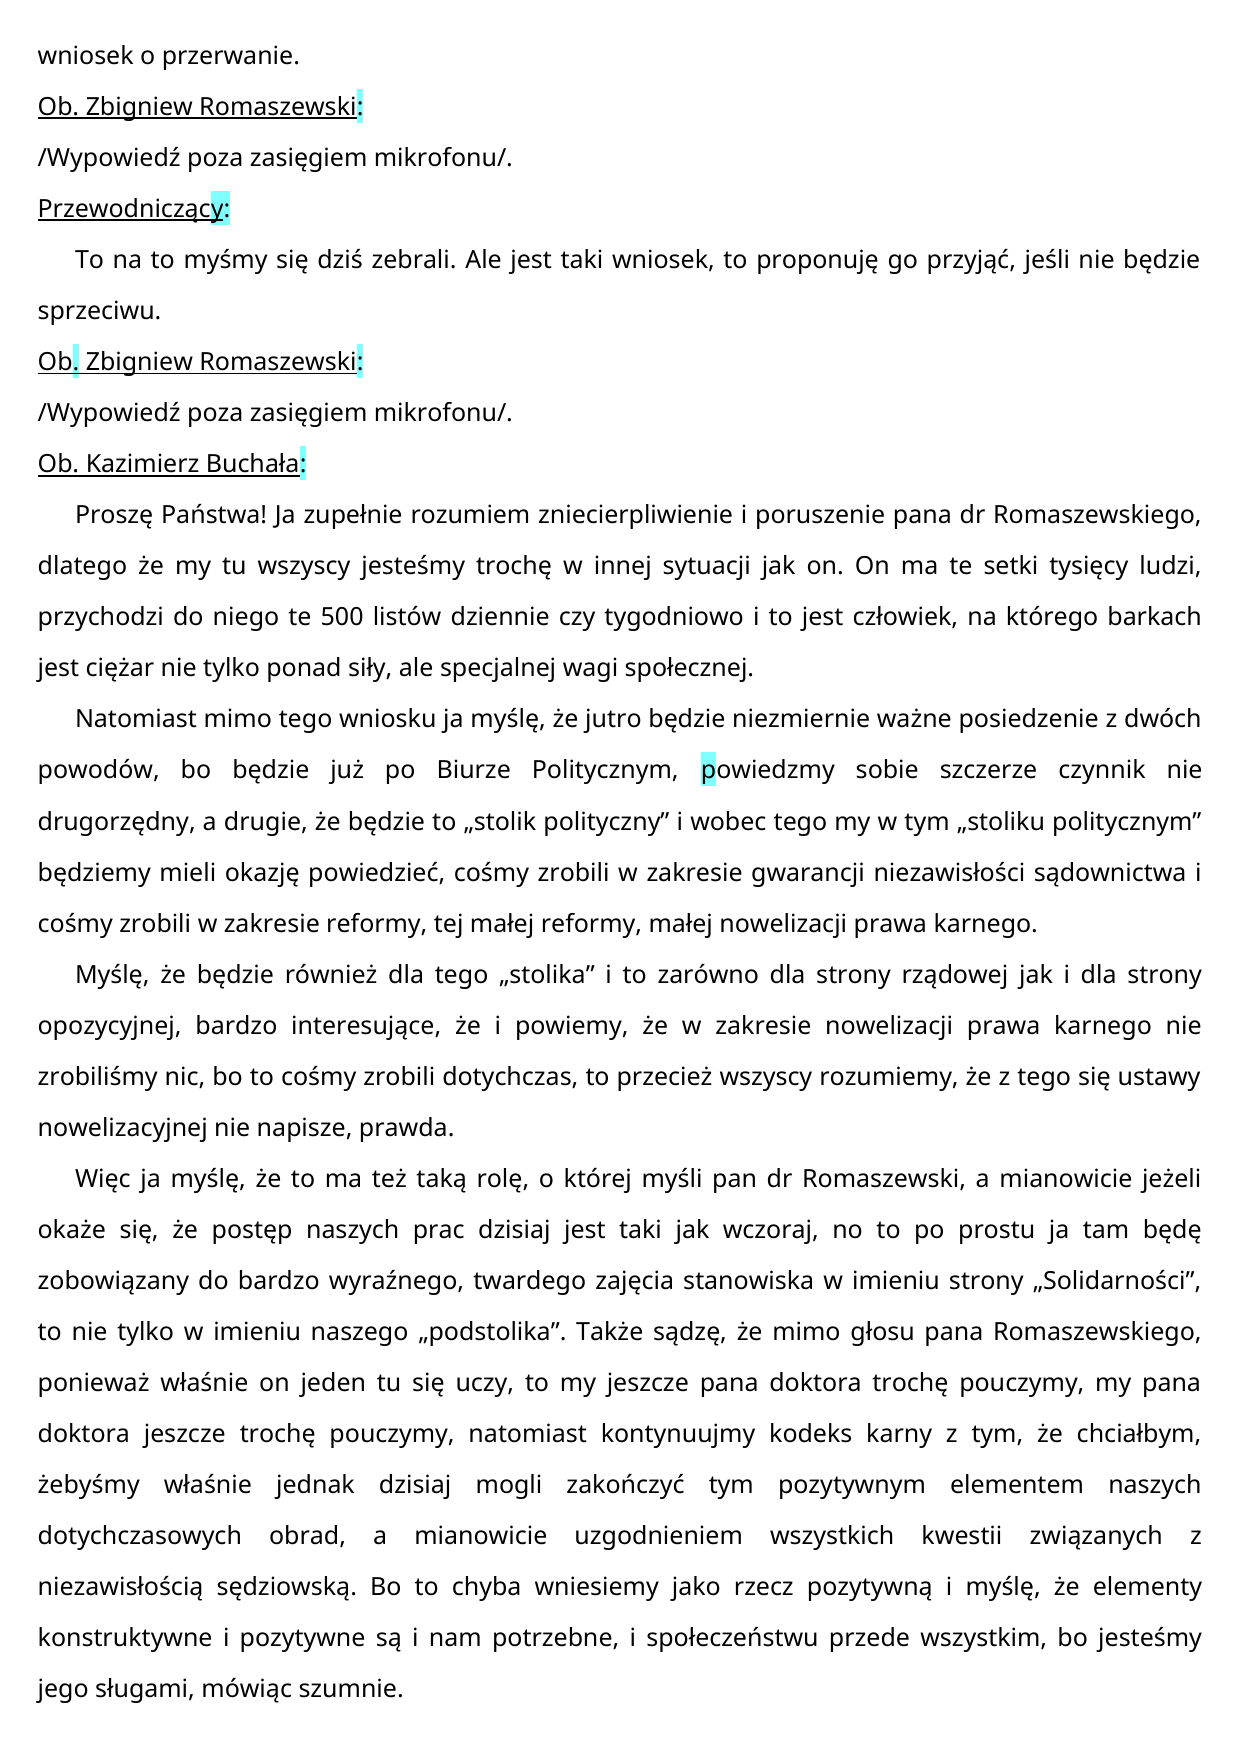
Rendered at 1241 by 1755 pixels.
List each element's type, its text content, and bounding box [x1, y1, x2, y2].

text Natomiast mimo tego wniosku ja myślę, że jutro będzie niezmiernie ważne posiedzenie z dwóch powodów, bo będzie już po Biurze Politycznym, powiedzmy sobie szczerze czynnik nie drugorzędny, a drugie, że będzie to „stolik polityczny” i wobec tego my w tym „stoliku politycznym” będziemy mieli okazję powiedzieć, cośmy zrobili w zakresie gwarancji niezawisłości sądownictwa i cośmy zrobili w zakresie reformy, tej małej reformy, małej nowelizacji prawa karnego. [37, 701, 1203, 939]
text Ob. Zbigniew Romaszewski: [37, 344, 1203, 378]
text Ob. Kazimierz Buchała: [37, 446, 1203, 480]
text wniosek o przerwanie. [37, 37, 1203, 72]
text Myślę, że będzie również dla tego „stolika” i to zarówno dla strony rządowej jak i dla strony opozycyjnej, bardzo interesujące, że i powiemy, że w zakresie nowelizacji prawa karnego nie zrobiliśmy nic, bo to cośmy zrobili dotychczas, to przecież wszyscy rozumiemy, że z tego się ustawy nowelizacyjnej nie napisze, prawda. [37, 956, 1203, 1143]
text /Wypowiedź poza zasięgiem mikrofonu/. [37, 395, 1203, 429]
text Przewodniczący: [37, 191, 1203, 225]
text Więc ja myślę, że to ma też taką rolę, o której myśli pan dr Romaszewski, a mianowicie jeżeli okaże się, że postęp naszych prac dzisiaj jest taki jak wczoraj, no to po prostu ja tam będę zobowiązany do bardzo wyraźnego, twardego zajęcia stanowiska w imieniu strony „Solidarności”, to nie tylko w imieniu naszego „podstolika”. Także sądzę, że mimo głosu pana Romaszewskiego, ponieważ właśnie on jeden tu się uczy, to my jeszcze pana doktora trochę pouczymy, my pana doktora jeszcze trochę pouczymy, natomiast kontynuujmy kodeks karny z tym, że chciałbym, żebyśmy właśnie jednak dzisiaj mogli zakończyć tym pozytywnym elementem naszych dotychczasowych obrad, a mianowicie uzgodnieniem wszystkich kwestii związanych z niezawisłością sędziowską. Bo to chyba wniesiemy jako rzecz pozytywną i myślę, że elementy konstruktywne i pozytywne są i nam potrzebne, i społeczeństwu przede wszystkim, bo jesteśmy jego sługami, mówiąc szumnie. [37, 1160, 1203, 1705]
text Ob. Zbigniew Romaszewski: [37, 88, 1203, 123]
text Proszę Państwa! Ja zupełnie rozumiem zniecierpliwienie i poruszenie pana dr Romaszewskiego, dlatego że my tu wszyscy jesteśmy trochę w innej sytuacji jak on. On ma te setki tysięcy ludzi, przychodzi do niego te 500 listów dziennie czy tygodniowo i to jest człowiek, na którego barkach jest ciężar nie tylko ponad siły, ale specjalnej wagi społecznej. [37, 497, 1203, 684]
text /Wypowiedź poza zasięgiem mikrofonu/. [37, 139, 1203, 174]
text To na to myśmy się dziś zebrali. Ale jest taki wniosek, to proponuję go przyjąć, jeśli nie będzie sprzeciwu. [37, 242, 1203, 327]
